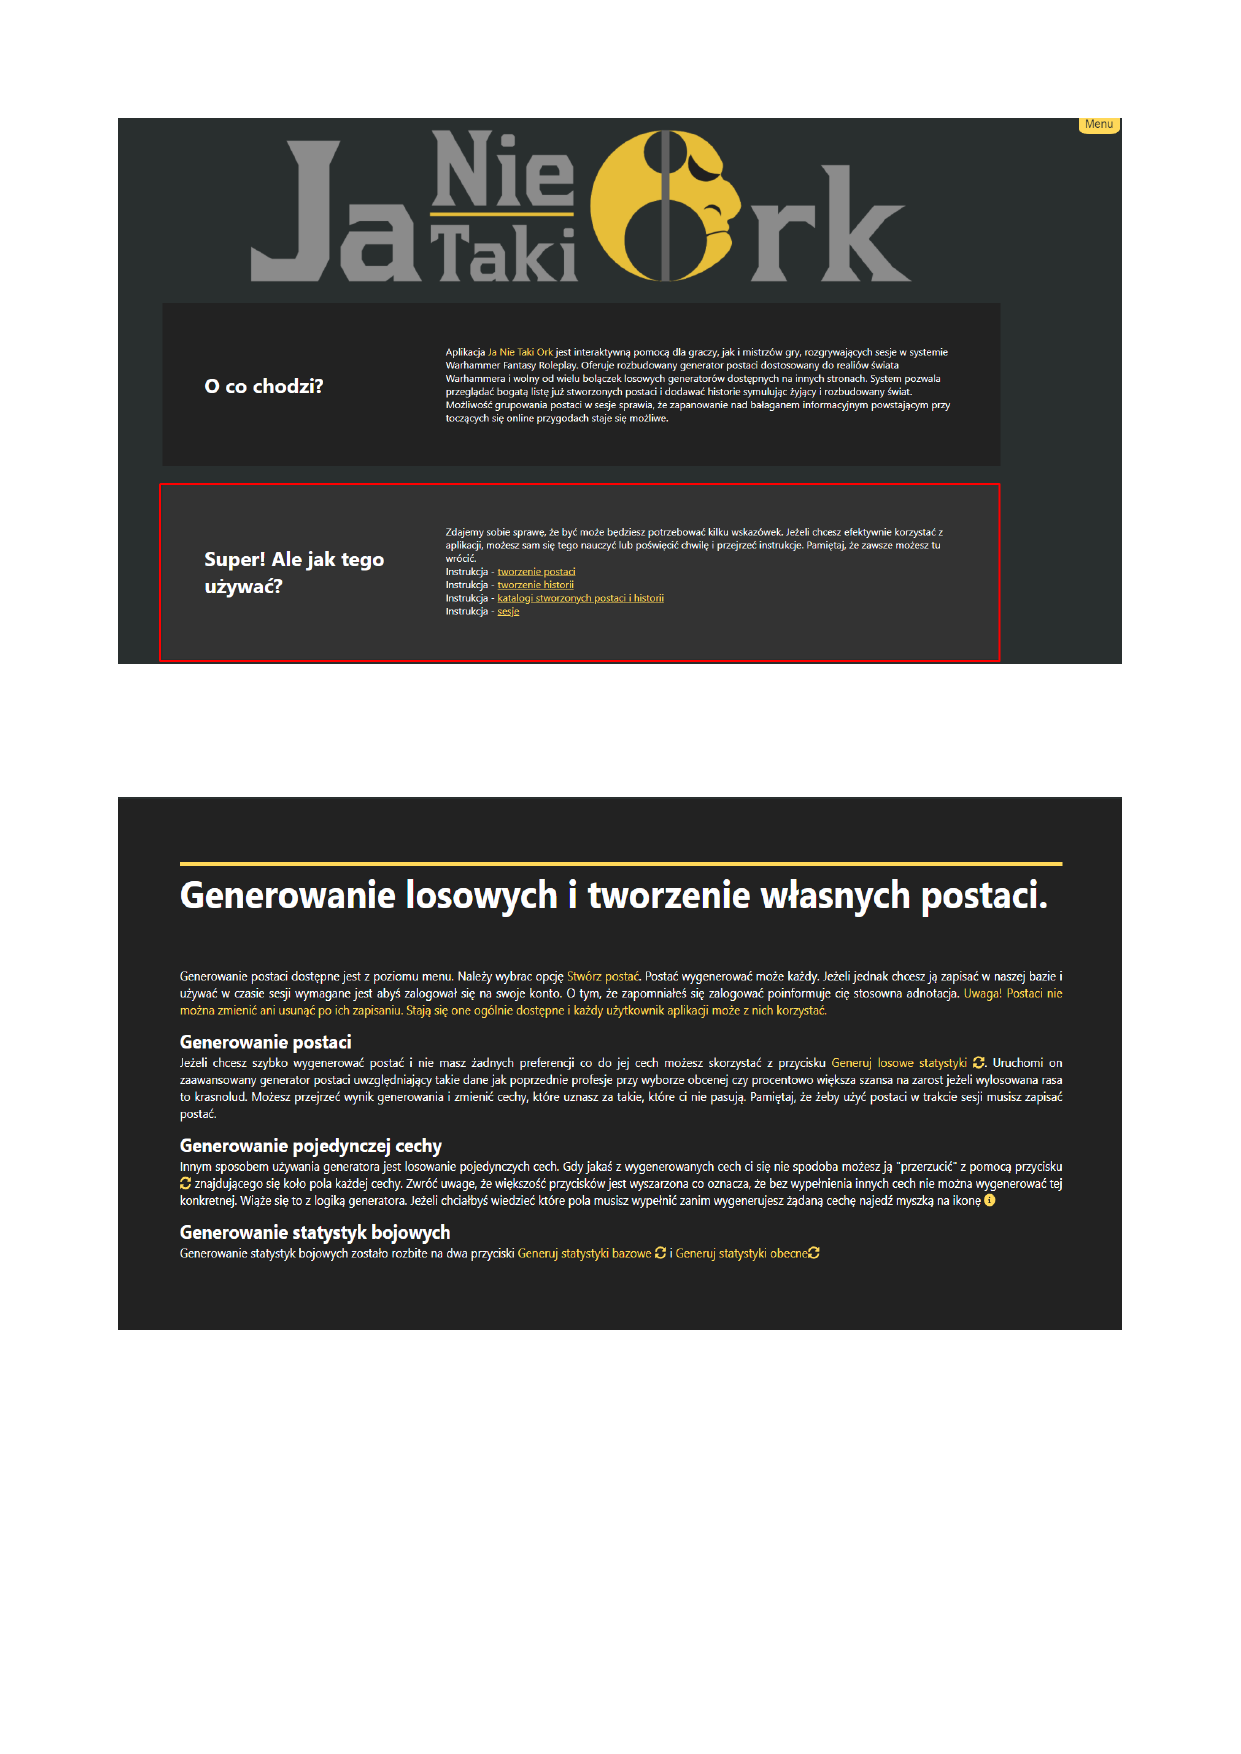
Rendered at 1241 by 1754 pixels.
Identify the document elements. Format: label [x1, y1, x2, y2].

picture [118, 797, 1122, 1330]
picture [118, 118, 1122, 664]
